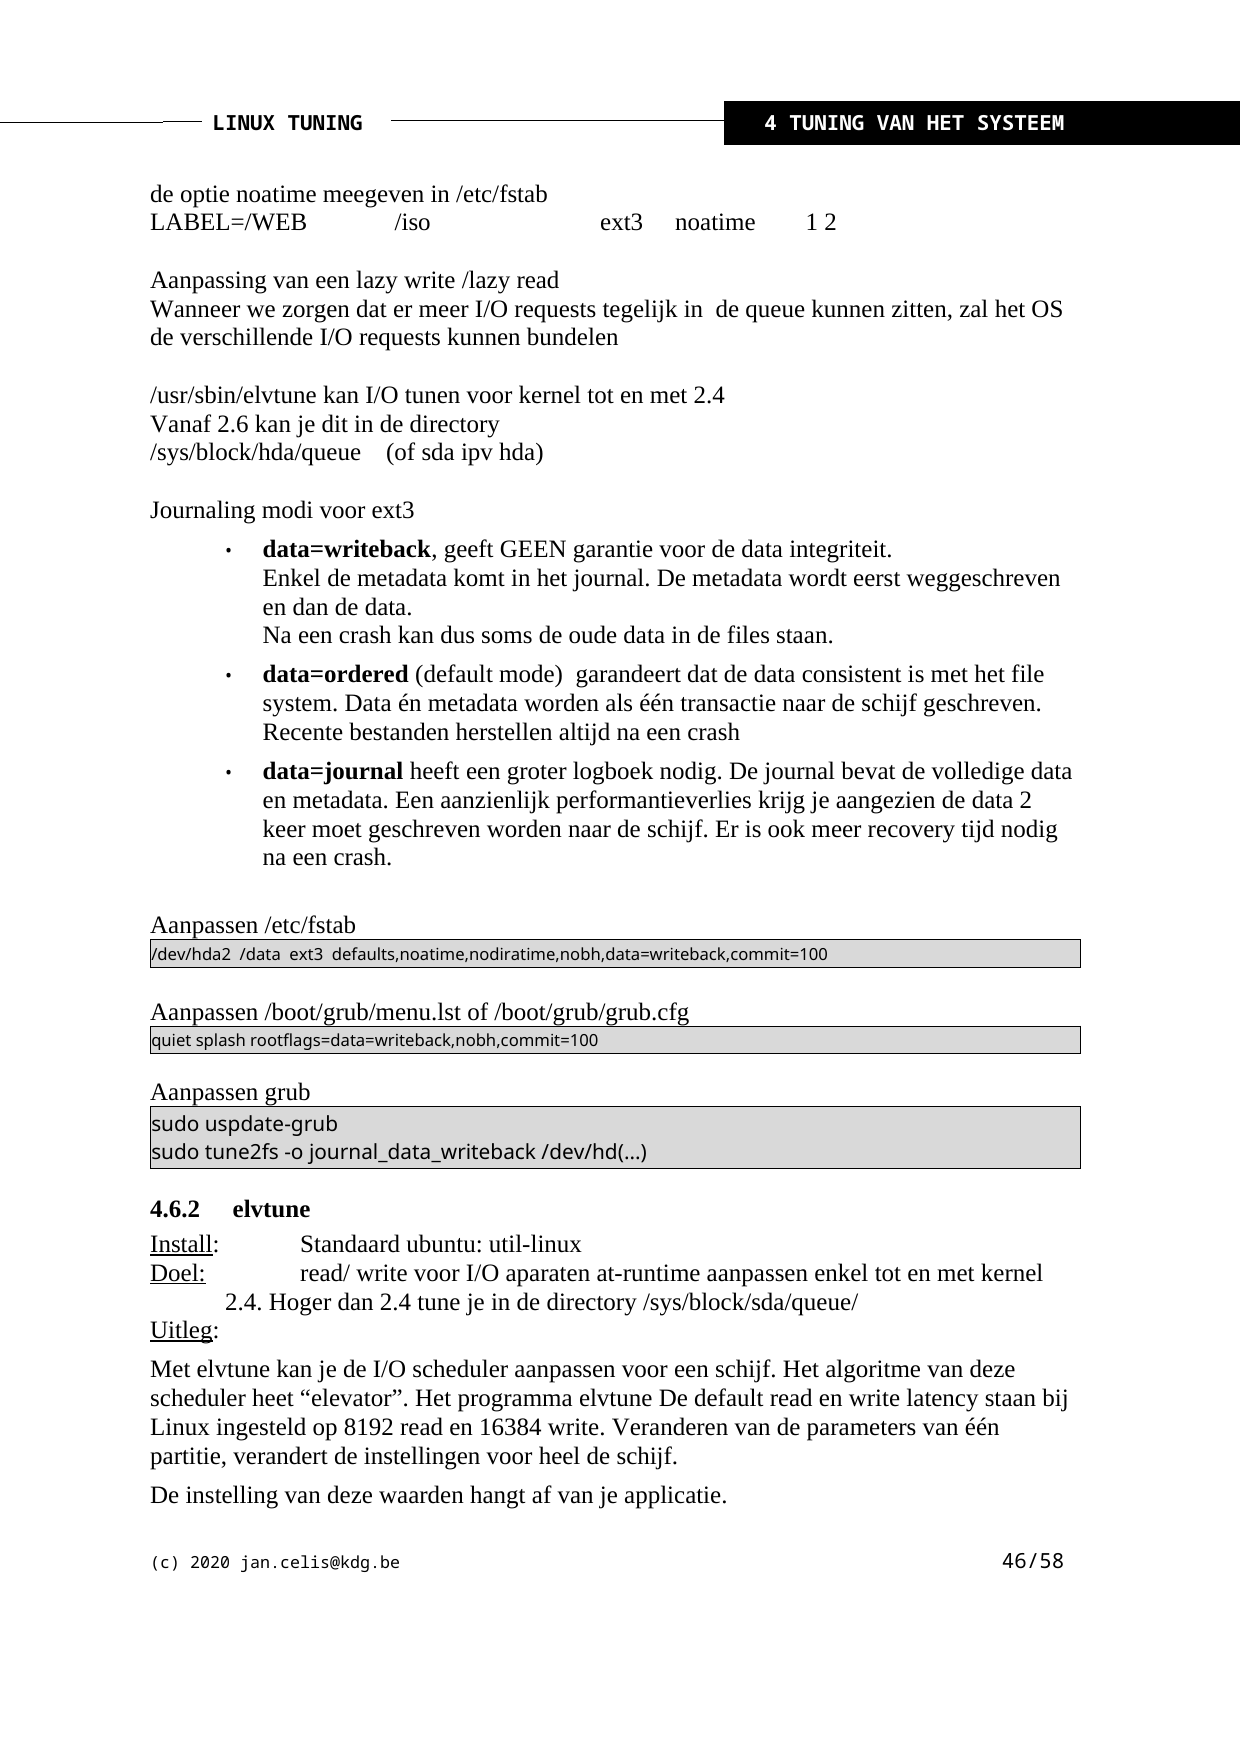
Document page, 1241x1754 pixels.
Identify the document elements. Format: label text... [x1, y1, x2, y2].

list data=ordered (default mode) garandeert dat de data consistent is met het file system. Data én metadata worden als één transactie naar de schijf geschreven. Recente bestanden herstellen altijd na een crash [225, 659, 1081, 746]
text Wanneer we zorgen dat er meer I/O requests tegelijk in de queue kunnen zitten, zal het OS de verschillende I/O requests kunnen bundelen [150, 294, 1081, 351]
text Install: Standaard ubuntu: util-linux [150, 1229, 1081, 1258]
text sudo tune2fs -o journal_data_writeback /dev/hd(...) [151, 1134, 1080, 1168]
text /dev/hda2 /data ext3 defaults,noatime,nodiratime,nobh,data=writeback,commit=100 [151, 940, 1080, 967]
text Aanpassing van een lazy write /lazy read [150, 265, 1081, 294]
text De instelling van deze waarden hangt af van je applicatie. [150, 1480, 1081, 1509]
text de optie noatime meegeven in /etc/fstab [150, 179, 1081, 207]
subtitle elvtune [150, 1194, 1081, 1223]
text /usr/sbin/elvtune kan I/O tunen voor kernel tot en met 2.4 [150, 380, 1081, 409]
text LABEL=/WEB /iso ext3 noatime 1 2 [150, 207, 1081, 236]
text sudo uspdate-grub [151, 1107, 1080, 1134]
text Doel: read/ write voor I/O aparaten at-runtime aanpassen enkel tot en met kernel 2.4. Hoger dan 2.4 tune je in de directory /sys/block/sda/queue/ [150, 1258, 1081, 1315]
text /sys/block/hda/queue (of sda ipv hda) [150, 437, 1081, 466]
text Aanpassen grub [150, 1077, 1081, 1106]
list data=writeback, geeft GEEN garantie voor de data integriteit. Enkel de metadata komt in het journal. De metadata wordt eerst weggeschreven en dan de data. Na een crash kan dus soms de oude data in de files staan. [225, 534, 1081, 649]
text Met elvtune kan je de I/O scheduler aanpassen voor een schijf. Het algoritme van deze scheduler heet “elevator”. Het programma elvtune De default read en write latency staan bij Linux ingesteld op 8192 read en 16384 write. Veranderen van de parameters van één partitie, verandert de instellingen voor heel de schijf. [150, 1354, 1081, 1469]
text Journaling modi voor ext3 [150, 495, 1081, 524]
list data=journal heeft een groter logboek nodig. De journal bevat de volledige data en metadata. Een aanzienlijk performantieverlies krijg je aangezien de data 2 keer moet geschreven worden naar de schijf. Er is ook meer recovery tijd nodig na een crash. [225, 756, 1081, 871]
text Uitleg: [150, 1315, 1081, 1344]
text Aanpassen /etc/fstab [150, 910, 1081, 939]
text Aanpassen /boot/grub/menu.lst of /boot/grub/grub.cfg [150, 997, 1081, 1026]
text quiet splash rootflags=data=writeback,nobh,commit=100 [151, 1027, 1080, 1053]
text Vanaf 2.6 kan je dit in de directory [150, 409, 1081, 437]
